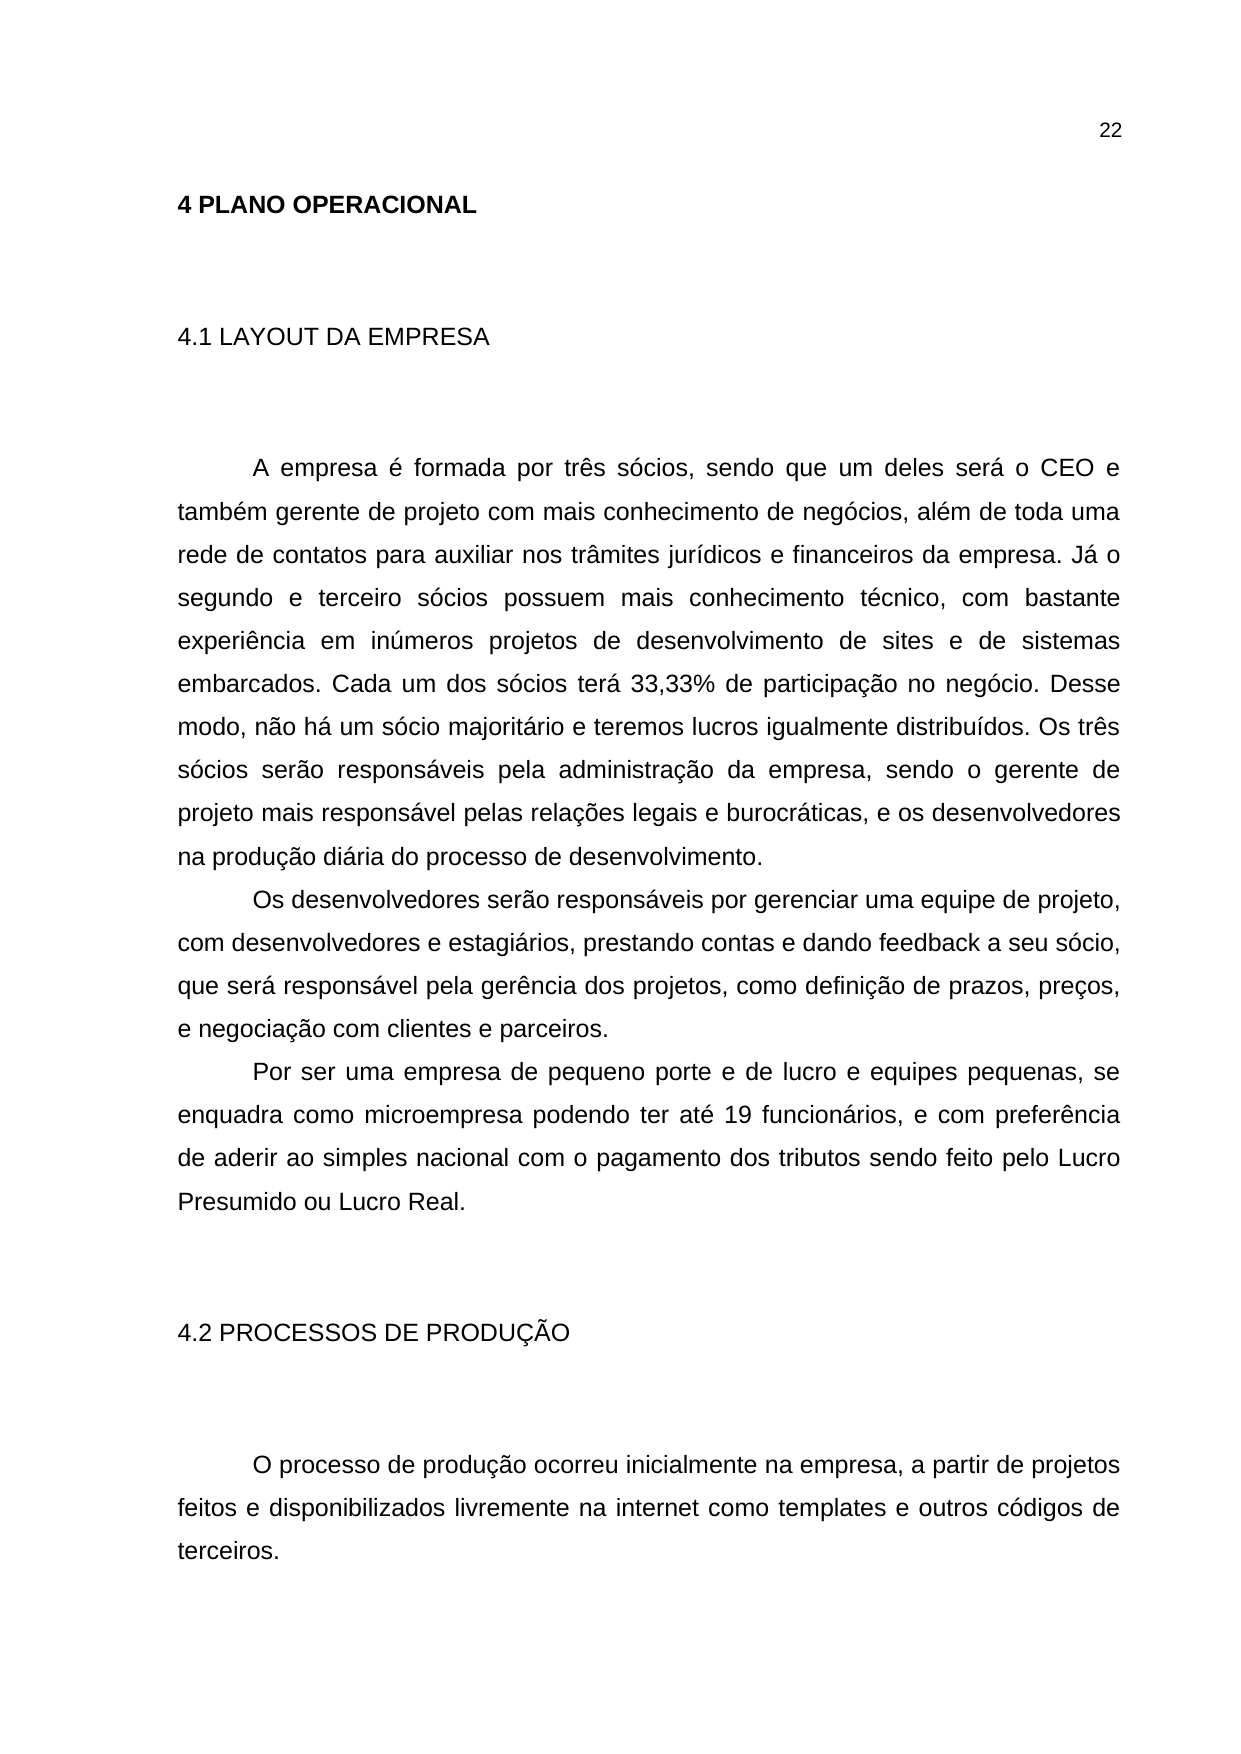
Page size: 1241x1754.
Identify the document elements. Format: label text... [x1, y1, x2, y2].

text Os desenvolvedores serão responsáveis por gerenciar uma equipe de projeto, com desenvolvedores e estagiários, prestando contas e dando feedback a seu sócio, que será responsável pela gerência dos projetos, como definição de prazos, preços, e negociação com clientes e parceiros. [177, 885, 1122, 1043]
subtitle Processos de produção [177, 1318, 1122, 1347]
text O processo de produção ocorreu inicialmente na empresa, a partir de projetos feitos e disponibilizados livremente na internet como templates e outros códigos de terceiros. [177, 1450, 1122, 1565]
subtitle Layout da empresa [177, 322, 1122, 351]
text A empresa é formada por três sócios, sendo que um deles será o CEO e também gerente de projeto com mais conhecimento de negócios, além de toda uma rede de contatos para auxiliar nos trâmites jurídicos e financeiros da empresa. Já o segundo e terceiro sócios possuem mais conhecimento técnico, com bastante experiência em inúmeros projetos de desenvolvimento de sites e de sistemas embarcados. Cada um dos sócios terá 33,33% de participação no negócio. Desse modo, não há um sócio majoritário e teremos lucros igualmente distribuídos. Os três sócios serão responsáveis pela administração da empresa, sendo o gerente de projeto mais responsável pelas relações legais e burocráticas, e os desenvolvedores na produção diária do processo de desenvolvimento. [177, 453, 1122, 870]
subtitle PLANO OPERACIONAL [177, 190, 1122, 219]
text Por ser uma empresa de pequeno porte e de lucro e equipes pequenas, se enquadra como microempresa podendo ter até 19 funcionários, e com preferência de aderir ao simples nacional com o pagamento dos tributos sendo feito pelo Lucro Presumido ou Lucro Real. [177, 1057, 1122, 1215]
